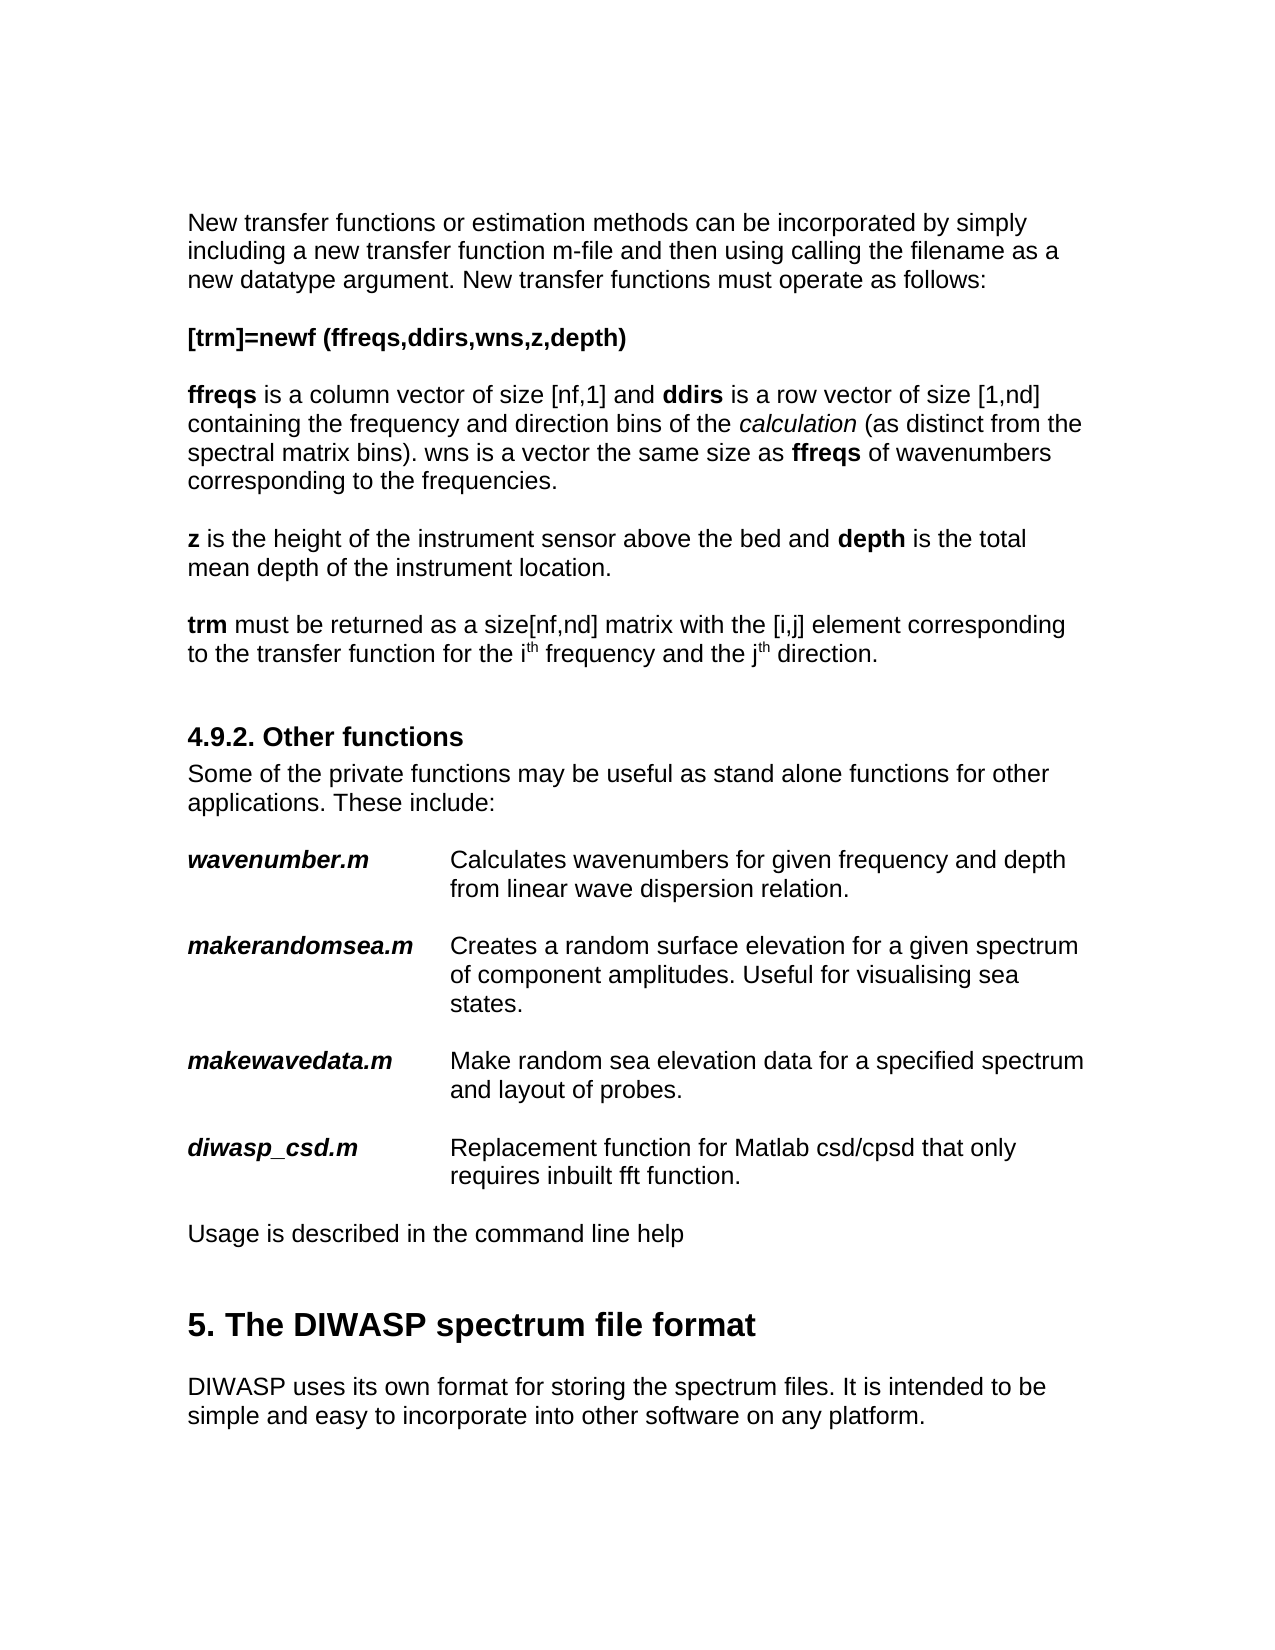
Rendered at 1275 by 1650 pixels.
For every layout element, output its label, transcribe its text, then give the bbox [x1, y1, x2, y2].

text wavenumber.m Calculates wavenumbers for given frequency and depth from linear wave dispersion relation. [187, 845, 1088, 902]
text makerandomsea.m Creates a random surface elevation for a given spectrum of component amplitudes. Useful for visualising sea states. [187, 931, 1088, 1017]
text ffreqs is a column vector of size [nf,1] and ddirs is a row vector of size [1,nd] containing the frequency and direction bins of the calculation (as distinct from the spectral matrix bins). wns is a vector the same size as ffreqs of wavenumbers corresponding to the frequencies. [187, 380, 1088, 495]
text [trm]=newf (ffreqs,ddirs,wns,z,depth) [187, 322, 1088, 351]
text diwasp_csd.m Replacement function for Matlab csd/cpsd that only requires inbuilt fft function. [187, 1132, 1088, 1190]
subtitle Other functions [187, 721, 1088, 752]
text trm must be returned as a size[nf,nd] matrix with the [i,j] element corresponding to the transfer function for the ith frequency and the jth direction. [187, 610, 1088, 667]
subtitle The DIWASP spectrum file format [187, 1305, 1088, 1343]
text DIWASP uses its own format for storing the spectrum files. It is intended to be simple and easy to incorporate into other software on any platform. [187, 1372, 1088, 1430]
text New transfer functions or estimation methods can be incorporated by simply including a new transfer function m-file and then using calling the filename as a new datatype argument. New transfer functions must operate as follows: [187, 207, 1088, 294]
text z is the height of the instrument sensor above the bed and depth is the total mean depth of the instrument location. [187, 524, 1088, 581]
text Usage is described in the command line help [187, 1219, 1088, 1247]
text makewavedata.m Make random sea elevation data for a specified spectrum and layout of probes. [187, 1046, 1088, 1104]
text Some of the private functions may be useful as stand alone functions for other applications. These include: [187, 759, 1088, 816]
